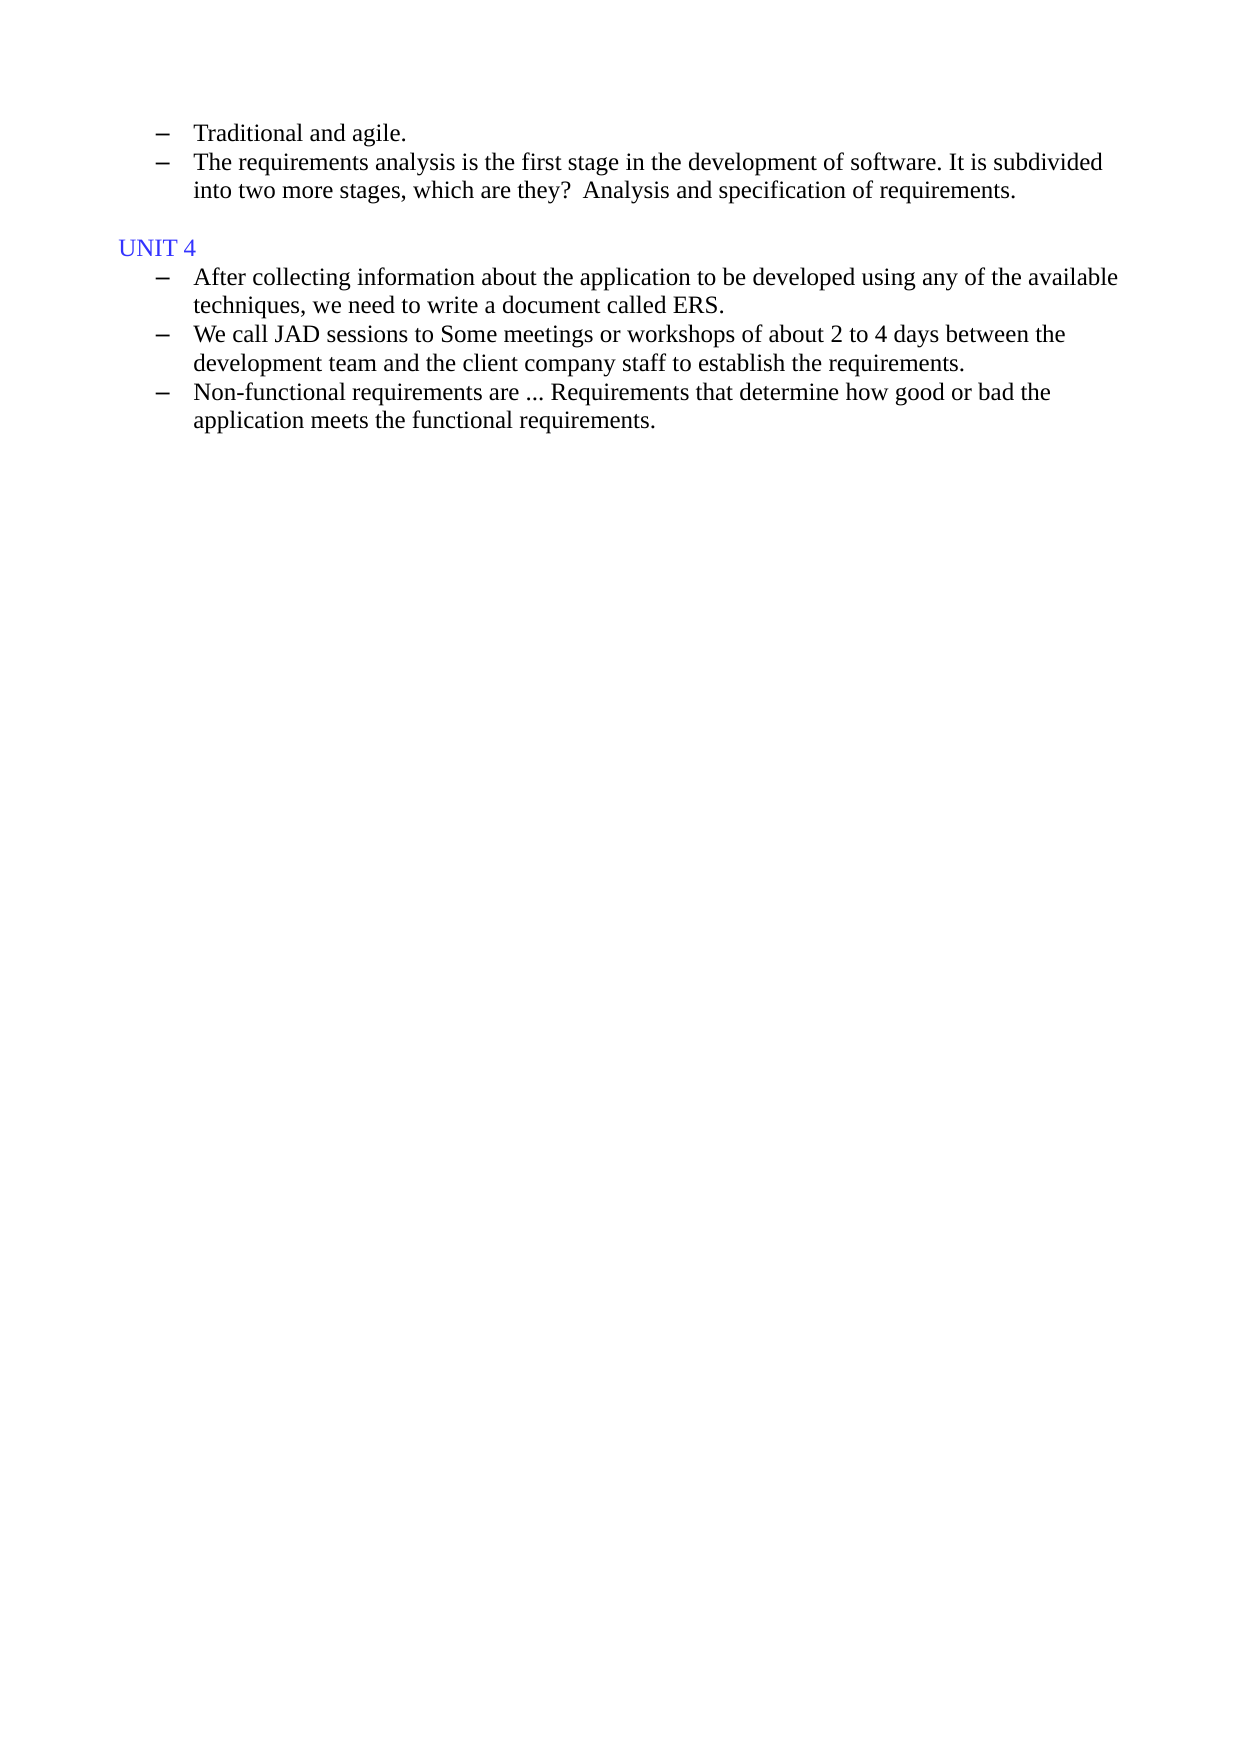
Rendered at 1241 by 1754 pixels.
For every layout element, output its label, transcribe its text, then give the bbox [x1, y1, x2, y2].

list The requirements analysis is the first stage in the development of software. It is subdivided into two more stages, which are they? Analysis and specification of requirements. [156, 147, 1122, 204]
text UNIT 4 [118, 233, 1122, 262]
list We call JAD sessions to Some meetings or workshops of about 2 to 4 days between the development team and the client company staff to establish the requirements. [156, 319, 1122, 377]
list Non-functional requirements are ... Requirements that determine how good or bad the application meets the functional requirements. [156, 377, 1122, 434]
list After collecting information about the application to be developed using any of the available techniques, we need to write a document called ERS. [156, 262, 1122, 319]
list Traditional and agile. [156, 118, 1122, 147]
